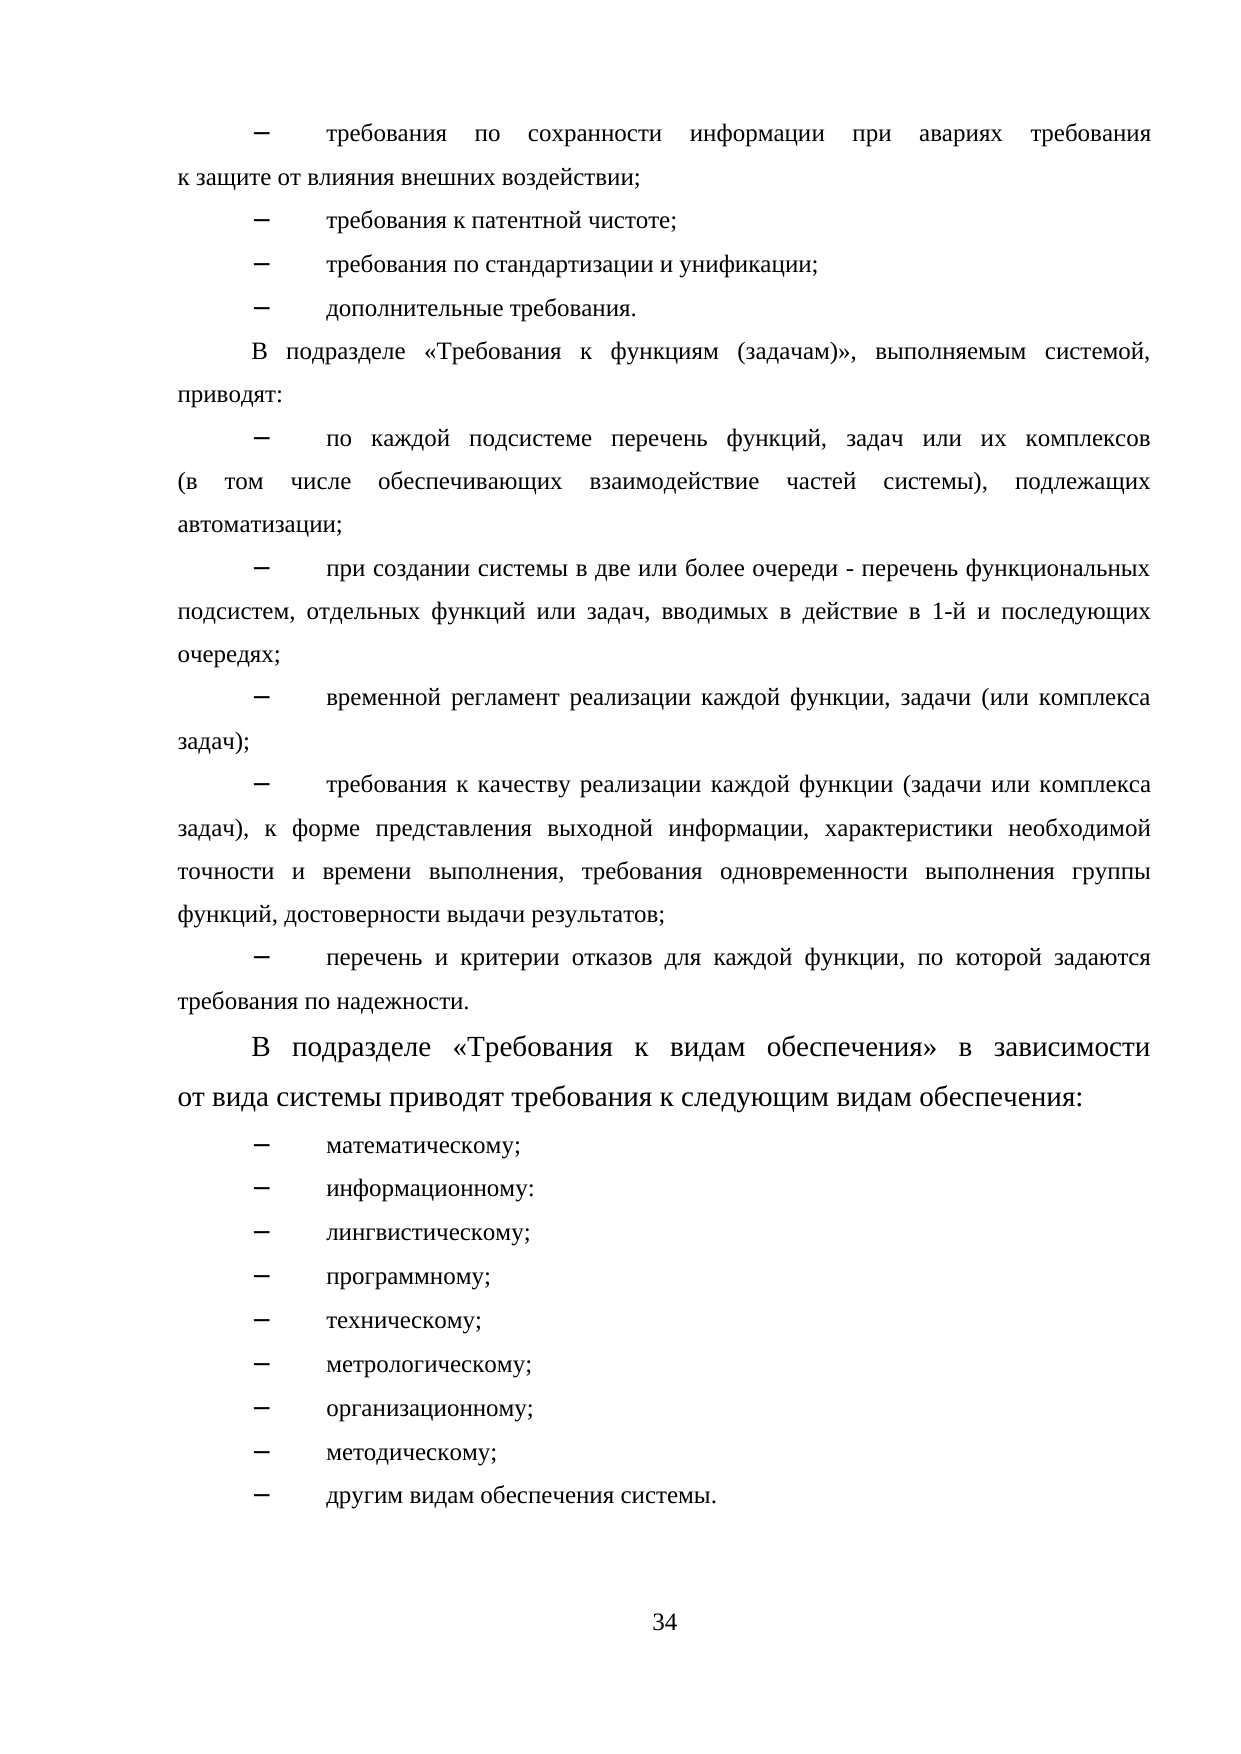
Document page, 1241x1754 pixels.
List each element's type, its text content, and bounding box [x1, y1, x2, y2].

list требования по сохранности информации при авариях требования к защите от влияния внешних воздействии; [177, 118, 1152, 191]
list метрологическому; [177, 1349, 1152, 1378]
list дополнительные требования. [177, 293, 1152, 322]
list требования по стандартизации и унификации; [177, 249, 1152, 278]
list организационному; [177, 1393, 1152, 1422]
list математическому; [177, 1130, 1152, 1159]
list методическому; [177, 1437, 1152, 1466]
list программному; [177, 1261, 1152, 1291]
list временной регламент реализации каждой функции, задачи (или комплекса задач); [177, 682, 1152, 755]
list требования к качеству реализации каждой функции (задачи или комплекса задач), к форме представления выходной информации, характеристики необходимой точности и времени выполнения, требования одновременности выполнения группы функций, достоверности выдачи результатов; [177, 769, 1152, 928]
list при создании системы в две или более очереди - перечень функциональных подсистем, отдельных функций или задач, вводимых в действие в 1-й и последующих очередях; [177, 553, 1152, 668]
list требования к патентной чистоте; [177, 205, 1152, 234]
list техническому; [177, 1305, 1152, 1334]
list по каждой подсистеме перечень функций, задач или их комплексов (в том числе обеспечивающих взаимодействие частей системы), подлежащих автоматизации; [177, 423, 1152, 538]
list другим видам обеспечения системы. [177, 1481, 1152, 1510]
list информационному: [177, 1173, 1152, 1203]
list перечень и критерии отказов для каждой функции, по которой задаются требования по надежности. [177, 942, 1152, 1015]
text В подразделе «Требования к функциям (задачам)», выполняемым системой, приводят: [177, 336, 1152, 408]
list лингвистическому; [177, 1217, 1152, 1247]
text В подразделе «Требования к видам обеспечения» в зависимости от вида системы приводят требования к следующим видам обеспечения: [177, 1029, 1152, 1113]
